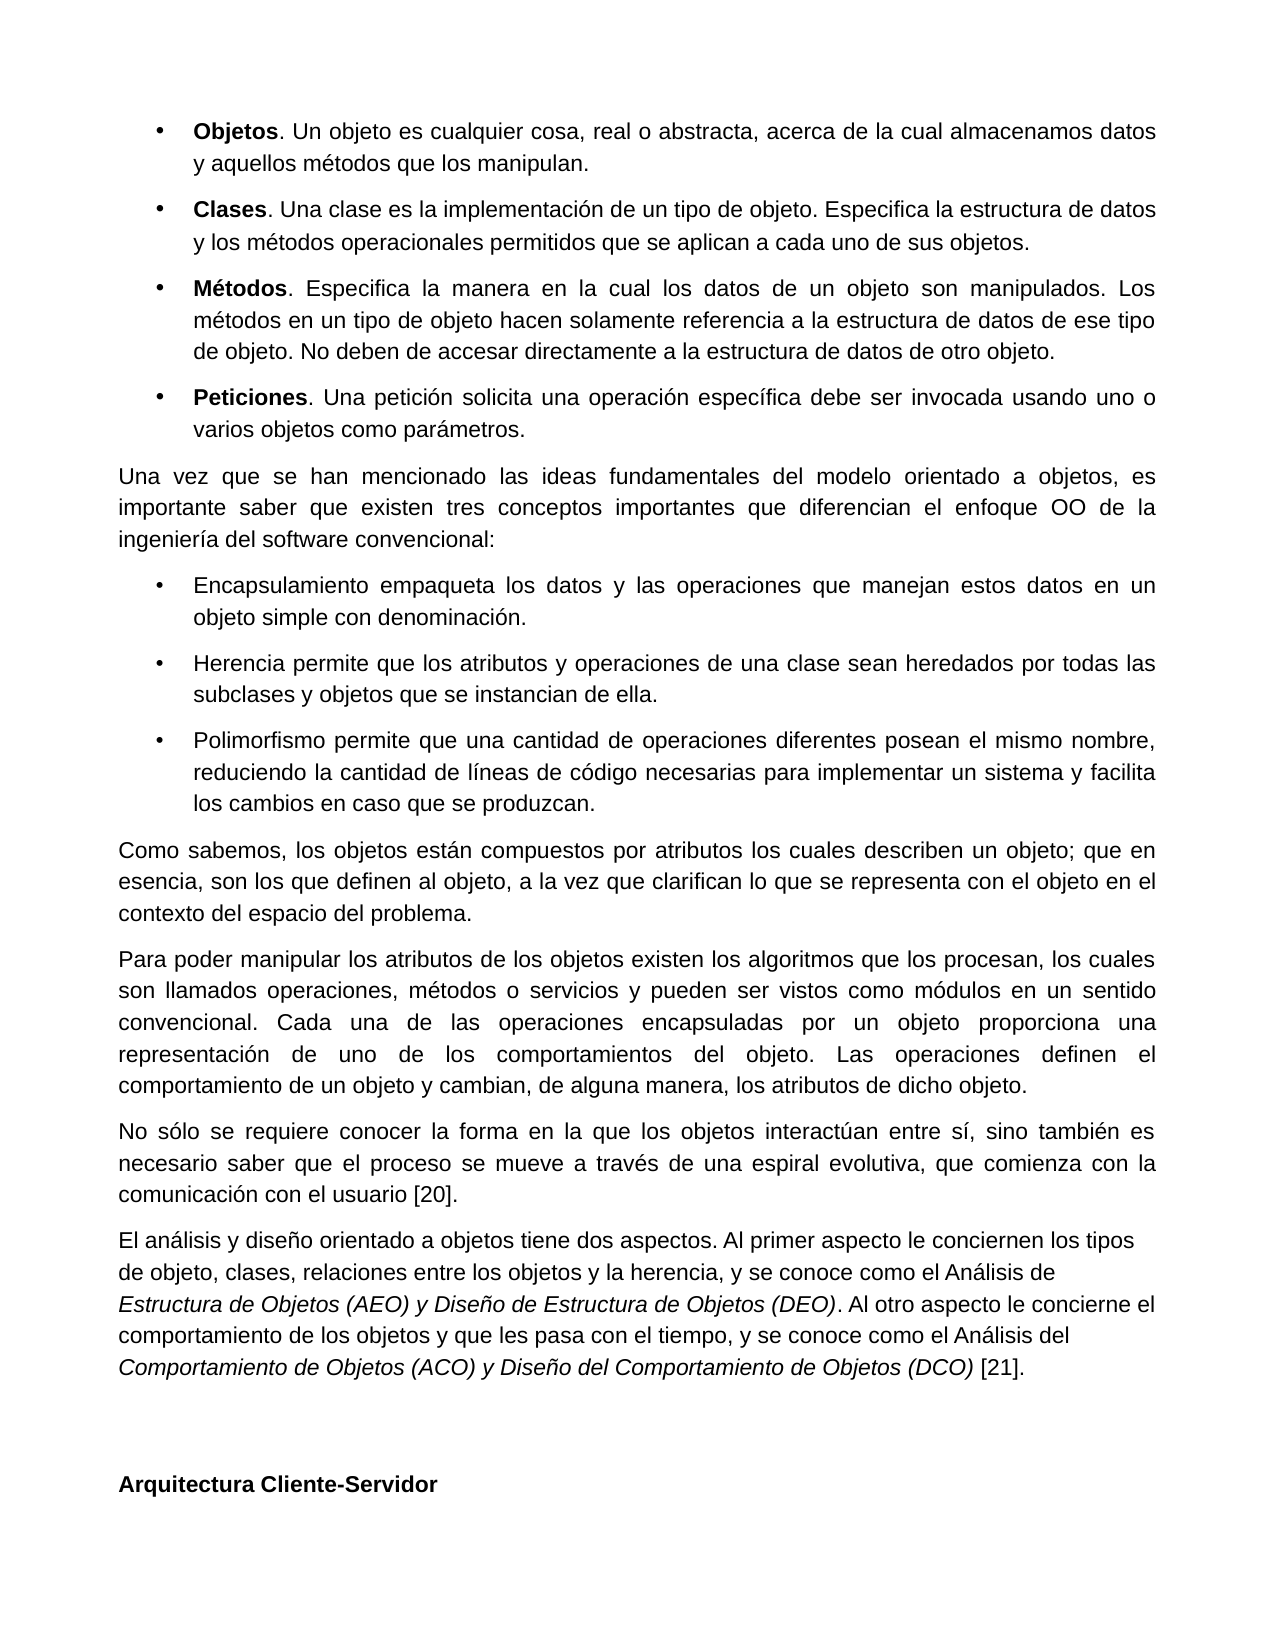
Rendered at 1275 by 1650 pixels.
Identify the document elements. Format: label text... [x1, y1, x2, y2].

text No sólo se requiere conocer la forma en la que los objetos interactúan entre sí, sino también es necesario saber que el proceso se mueve a través de una espiral evolutiva, que comienza con la comunicación con el usuario [20]. [118, 1118, 1157, 1208]
list Objetos. Un objeto es cualquier cosa, real o abstracta, acerca de la cual almacenamos datos y aquellos métodos que los manipulan. [156, 118, 1157, 177]
list Herencia permite que los atributos y operaciones de una clase sean heredados por todas las subclases y objetos que se instancian de ella. [156, 649, 1157, 707]
text Para poder manipular los atributos de los objetos existen los algoritmos que los procesan, los cuales son llamados operaciones, métodos o servicios y pueden ser vistos como módulos en un sentido convencional. Cada una de las operaciones encapsuladas por un objeto proporciona una representación de uno de los comportamientos del objeto. Las operaciones definen el comportamiento de un objeto y cambian, de alguna manera, los atributos de dicho objeto. [118, 946, 1157, 1098]
list Encapsulamiento empaqueta los datos y las operaciones que manejan estos datos en un objeto simple con denominación. [156, 572, 1157, 630]
text Como sabemos, los objetos están compuestos por atributos los cuales describen un objeto; que en esencia, son los que definen al objeto, a la vez que clarifican lo que se representa con el objeto en el contexto del espacio del problema. [118, 837, 1157, 926]
text Una vez que se han mencionado las ideas fundamentales del modelo orientado a objetos, es importante saber que existen tres conceptos importantes que diferencian el enfoque OO de la ingeniería del software convencional: [118, 463, 1157, 552]
list Clases. Una clase es la implementación de un tipo de objeto. Especifica la estructura de datos y los métodos operacionales permitidos que se aplican a cada uno de sus objetos. [156, 196, 1157, 255]
text El análisis y diseño orientado a objetos tiene dos aspectos. Al primer aspecto le conciernen los tipos de objeto, clases, relaciones entre los objetos y la herencia, y se conoce como el Análisis de Estructura de Objetos (AEO) y Diseño de Estructura de Objetos (DEO). Al otro aspecto le concierne el comportamiento de los objetos y que les pasa con el tiempo, y se conoce como el Análisis del Comportamiento de Objetos (ACO) y Diseño del Comportamiento de Objetos (DCO) [21]. [118, 1227, 1157, 1380]
list Peticiones. Una petición solicita una operación específica debe ser invocada usando uno o varios objetos como parámetros. [156, 384, 1157, 443]
subtitle Arquitectura Cliente-Servidor [118, 1471, 1157, 1497]
list Polimorfismo permite que una cantidad de operaciones diferentes posean el mismo nombre, reduciendo la cantidad de líneas de código necesarias para implementar un sistema y facilita los cambios en caso que se produzcan. [156, 727, 1157, 817]
list Métodos. Especifica la manera en la cual los datos de un objeto son manipulados. Los métodos en un tipo de objeto hacen solamente referencia a la estructura de datos de ese tipo de objeto. No deben de accesar directamente a la estructura de datos de otro objeto. [156, 274, 1157, 364]
